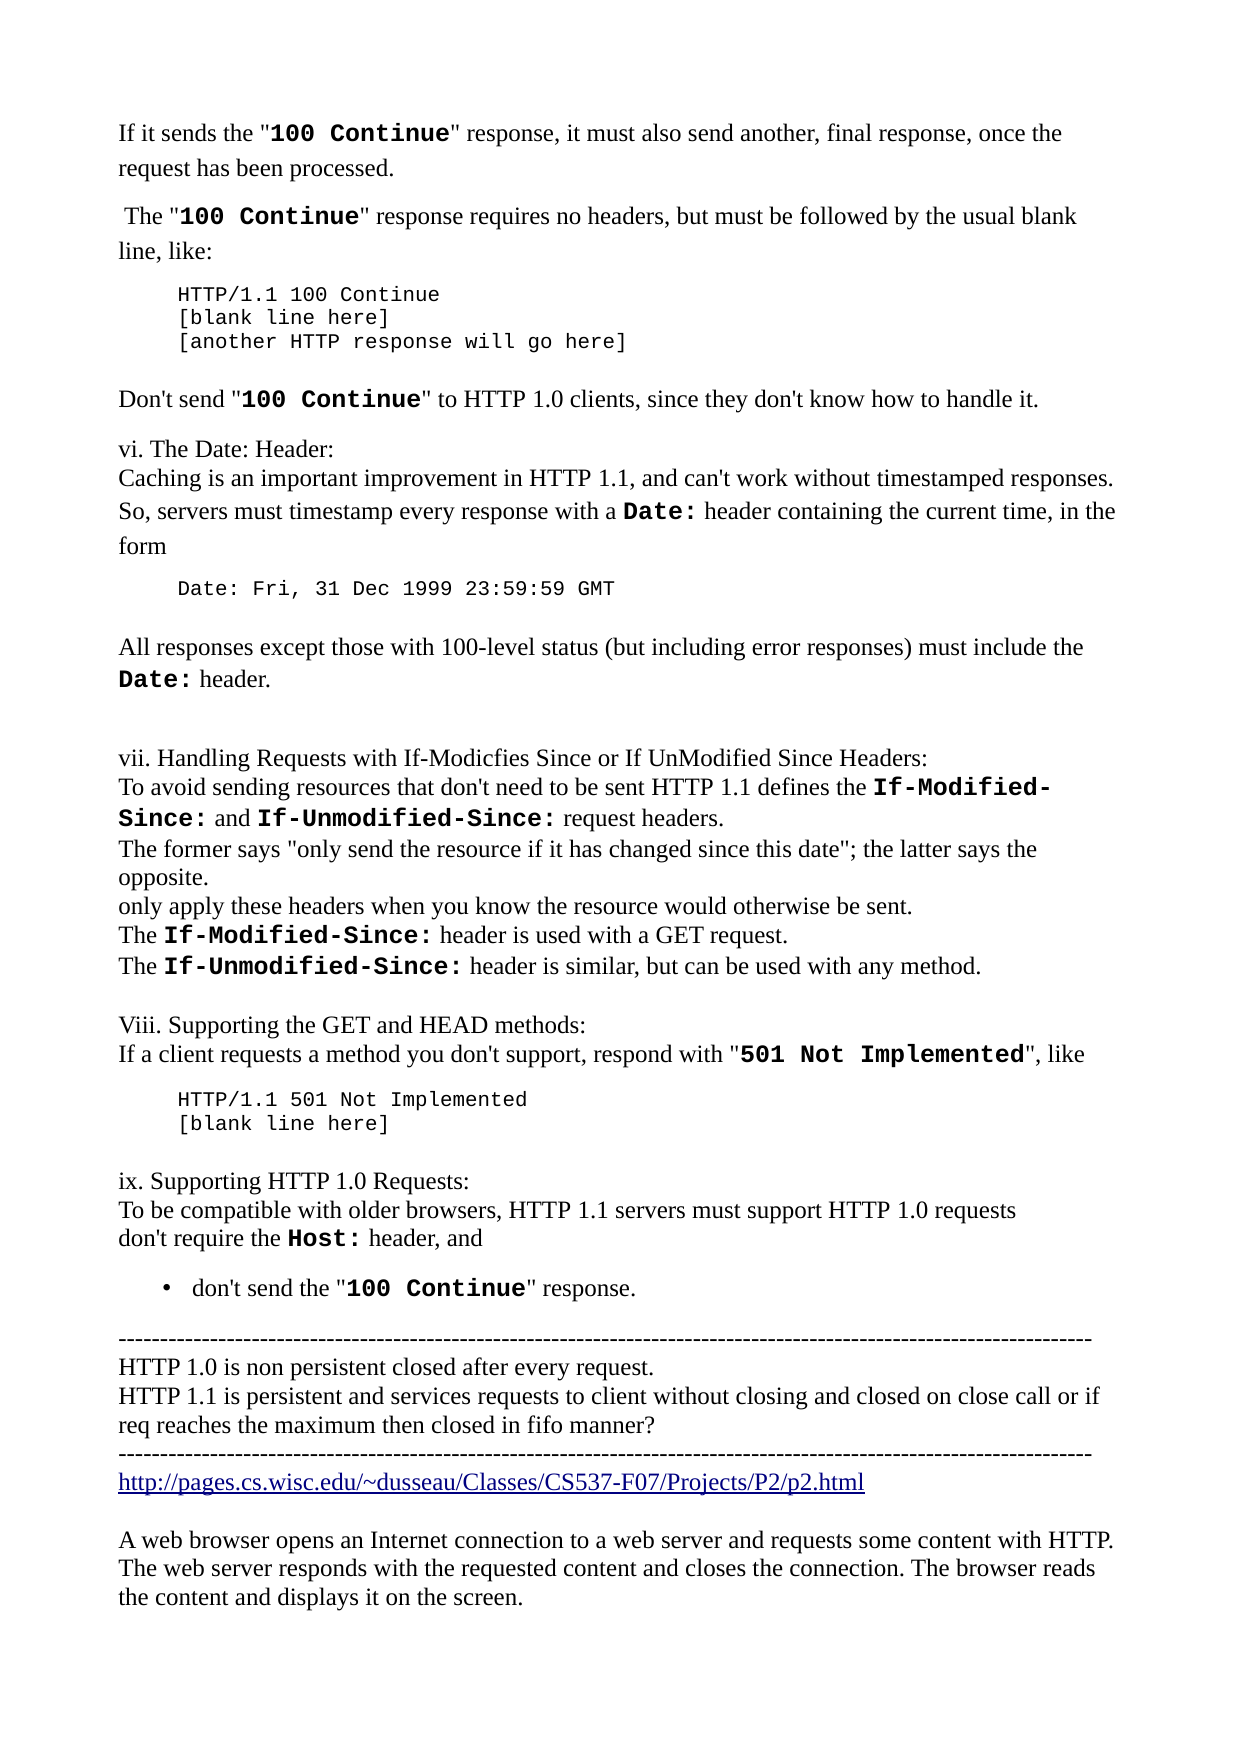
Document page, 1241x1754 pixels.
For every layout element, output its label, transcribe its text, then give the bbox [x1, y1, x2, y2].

text [another HTTP response will go here] [177, 331, 1063, 354]
list --------------------------------------------------------------------------------------------------------------------- [118, 1323, 1122, 1352]
text If a client requests a method you don't support, respond with "501 Not Implemented", like [118, 1039, 1122, 1070]
list HTTP 1.0 is non persistent closed after every request. [118, 1352, 1122, 1381]
list vii. Handling Requests with If-Modicfies Since or If UnModified Since Headers: [118, 743, 1122, 772]
text HTTP/1.1 501 Not Implemented [177, 1089, 1063, 1113]
list Viii. Supporting the GET and HEAD methods: [118, 1010, 1122, 1039]
text Caching is an important improvement in HTTP 1.1, and can't work without timestamped responses. So, servers must timestamp every response with a Date: header containing the current time, in the form [118, 463, 1122, 559]
list A web browser opens an Internet connection to a web server and requests some content with HTTP. The web server responds with the requested content and closes the connection. The browser reads the content and displays it on the screen. [118, 1525, 1122, 1611]
text [blank line here] [177, 307, 1063, 331]
list --------------------------------------------------------------------------------------------------------------------- [118, 1438, 1122, 1467]
list To avoid sending resources that don't need to be sent HTTP 1.1 defines the If-Modified-Since: and If-Unmodified-Since: request headers. [118, 772, 1122, 834]
list To be compatible with older browsers, HTTP 1.1 servers must support HTTP 1.0 requests [118, 1195, 1122, 1223]
text [blank line here] [177, 1113, 1063, 1136]
text All responses except those with 100-level status (but including error responses) must include the Date: header. [118, 632, 1122, 695]
list HTTP 1.1 is persistent and services requests to client without closing and closed on close call or if req reaches the maximum then closed in fifo manner? [118, 1381, 1122, 1438]
text don't require the Host: header, and [118, 1223, 1122, 1254]
list http://pages.cs.wisc.edu/~dusseau/Classes/CS537-F07/Projects/P2/p2.html [118, 1467, 1122, 1496]
text Date: Fri, 31 Dec 1999 23:59:59 GMT [177, 578, 1063, 602]
text Don't send "100 Continue" to HTTP 1.0 clients, since they don't know how to handle it. [118, 384, 1122, 415]
text HTTP/1.1 100 Continue [177, 283, 1063, 307]
list only apply these headers when you know the resource would otherwise be sent. [118, 891, 1122, 920]
list vi. The Date: Header: [118, 434, 1122, 463]
list The If-Modified-Since: header is used with a GET request. [118, 920, 1122, 951]
list don't send the "100 Continue" response. [162, 1273, 1122, 1304]
list The former says "only send the resource if it has changed since this date"; the latter says the opposite. [118, 834, 1122, 891]
list ix. Supporting HTTP 1.0 Requests: [118, 1166, 1122, 1195]
text The "100 Continue" response requires no headers, but must be followed by the usual blank line, like: [118, 201, 1122, 265]
text If it sends the "100 Continue" response, it must also send another, final response, once the request has been processed. [118, 118, 1122, 182]
list The If-Unmodified-Since: header is similar, but can be used with any method. [118, 951, 1122, 982]
